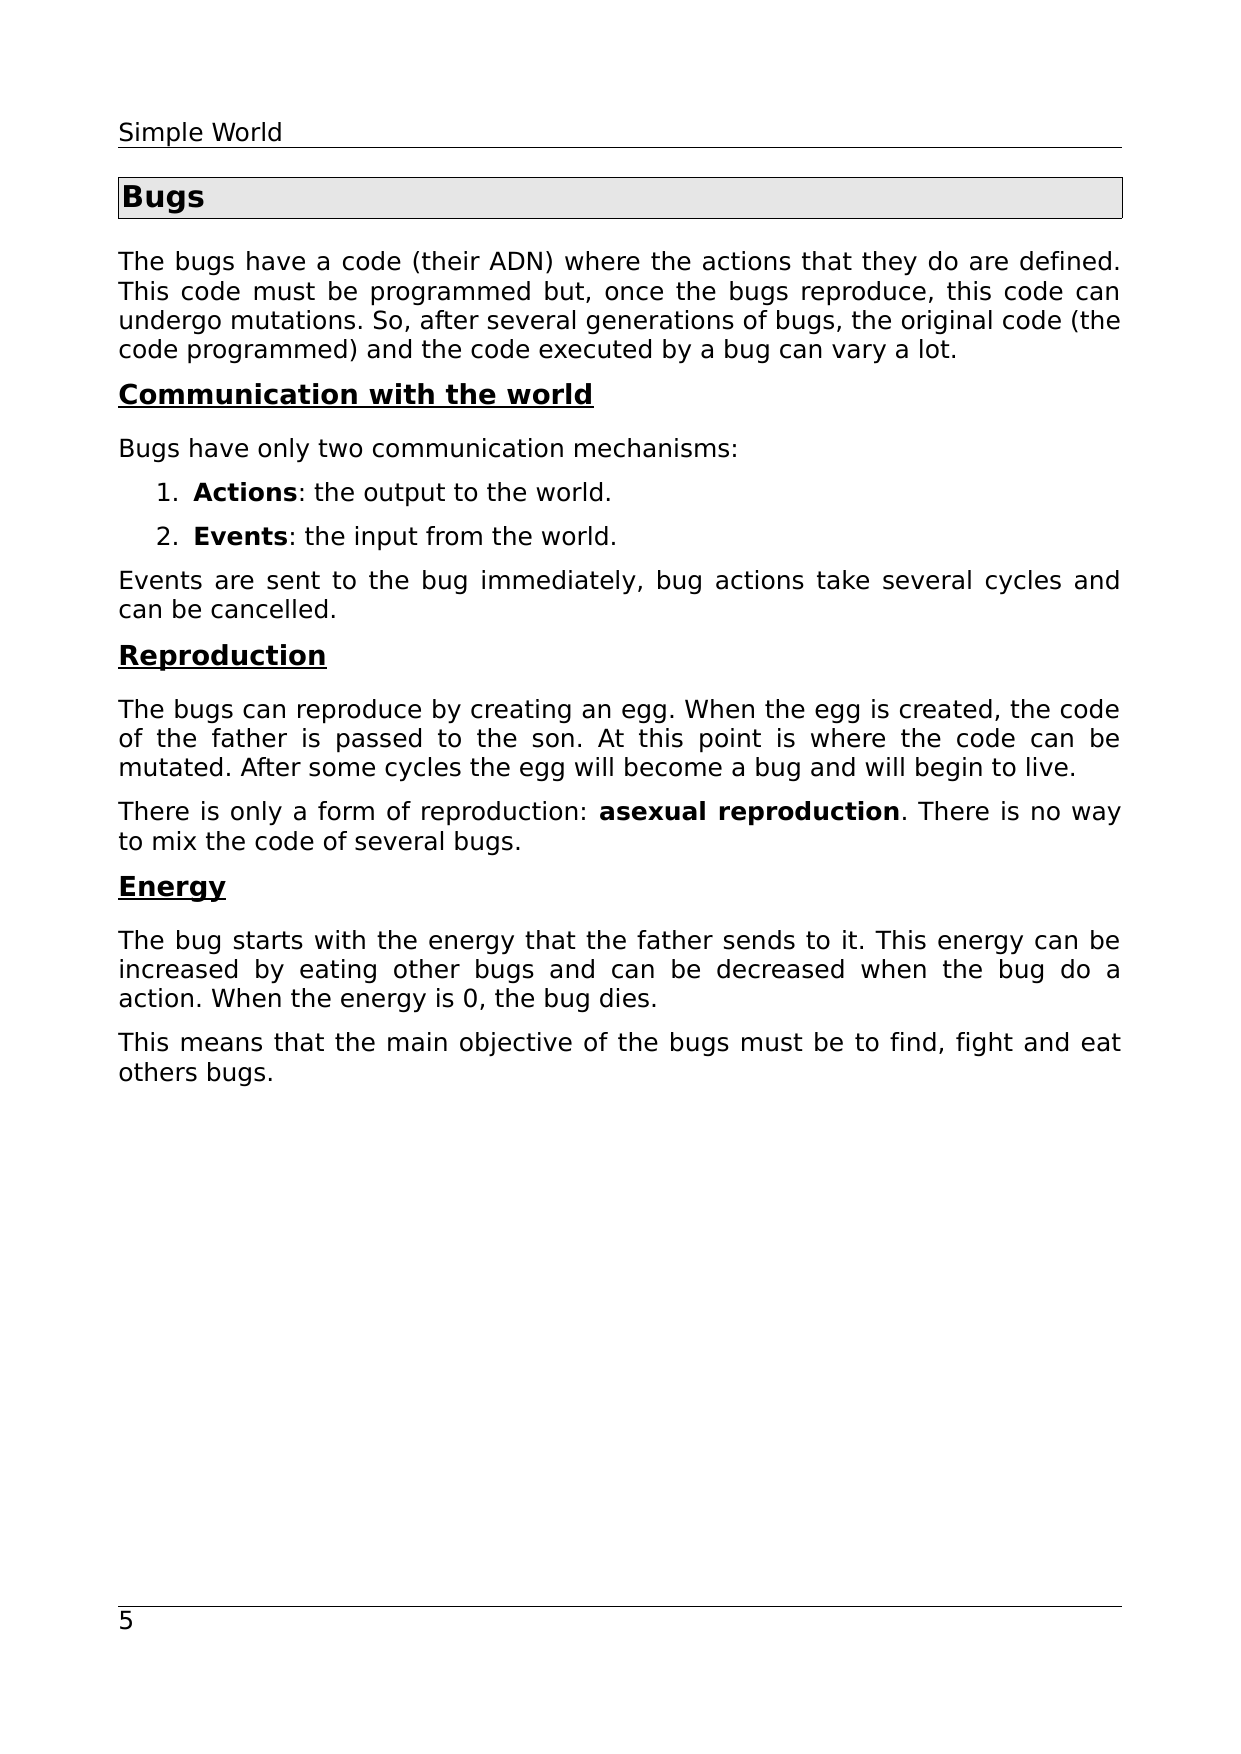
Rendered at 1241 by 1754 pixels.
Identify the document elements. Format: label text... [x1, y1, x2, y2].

text The bug starts with the energy that the father sends to it. This energy can be increased by eating other bugs and can be decreased when the bug do a action. When the energy is 0, the bug dies. [118, 926, 1122, 1014]
title Energy [118, 871, 1122, 903]
text This means that the main objective of the bugs must be to find, fight and eat others bugs. [118, 1028, 1122, 1087]
text The bugs have a code (their ADN) where the actions that they do are defined. This code must be programmed but, once the bugs reproduce, this code can undergo mutations. So, after several generations of bugs, the original code (the code programmed) and the code executed by a bug can vary a lot. [118, 247, 1122, 364]
title Communication with the world [118, 379, 1122, 411]
text Bugs have only two communication mechanisms: [118, 434, 1122, 464]
text Events are sent to the bug immediately, bug actions take several cycles and can be cancelled. [118, 566, 1122, 625]
text The bugs can reproduce by creating an egg. When the egg is created, the code of the father is passed to the son. At this point is where the code can be mutated. After some cycles the egg will become a bug and will begin to live. [118, 695, 1122, 783]
text There is only a form of reproduction: asexual reproduction. There is no way to mix the code of several bugs. [118, 797, 1122, 856]
title Bugs [119, 178, 1122, 218]
list Actions: the output to the world. [156, 478, 1122, 508]
list Events: the input from the world. [156, 522, 1122, 552]
title Reproduction [118, 639, 1122, 672]
